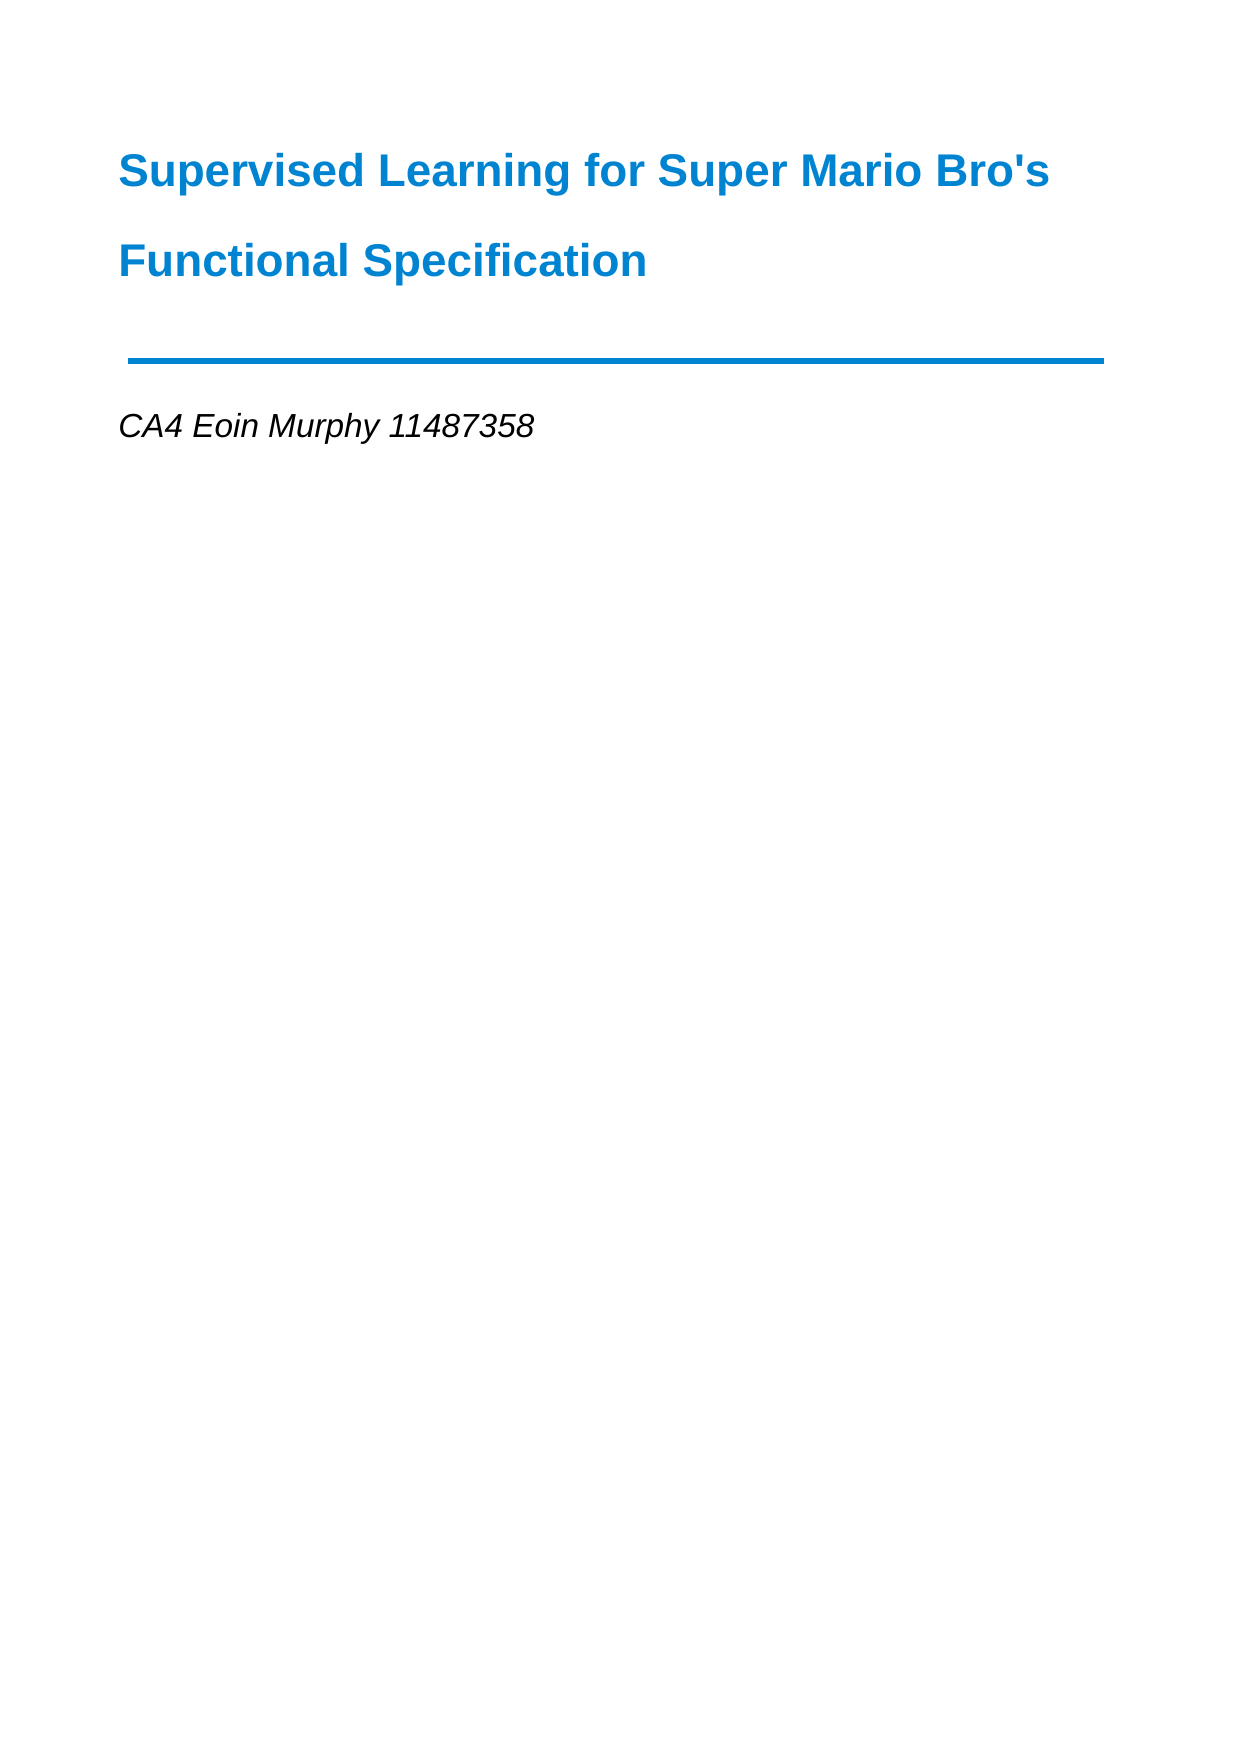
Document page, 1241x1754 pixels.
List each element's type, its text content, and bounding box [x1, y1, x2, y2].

subtitle Functional Specification [118, 233, 1122, 286]
subtitle CA4 Eoin Murphy 11487358 [118, 406, 1122, 444]
subtitle Supervised Learning for Super Mario Bro's [118, 143, 1122, 196]
